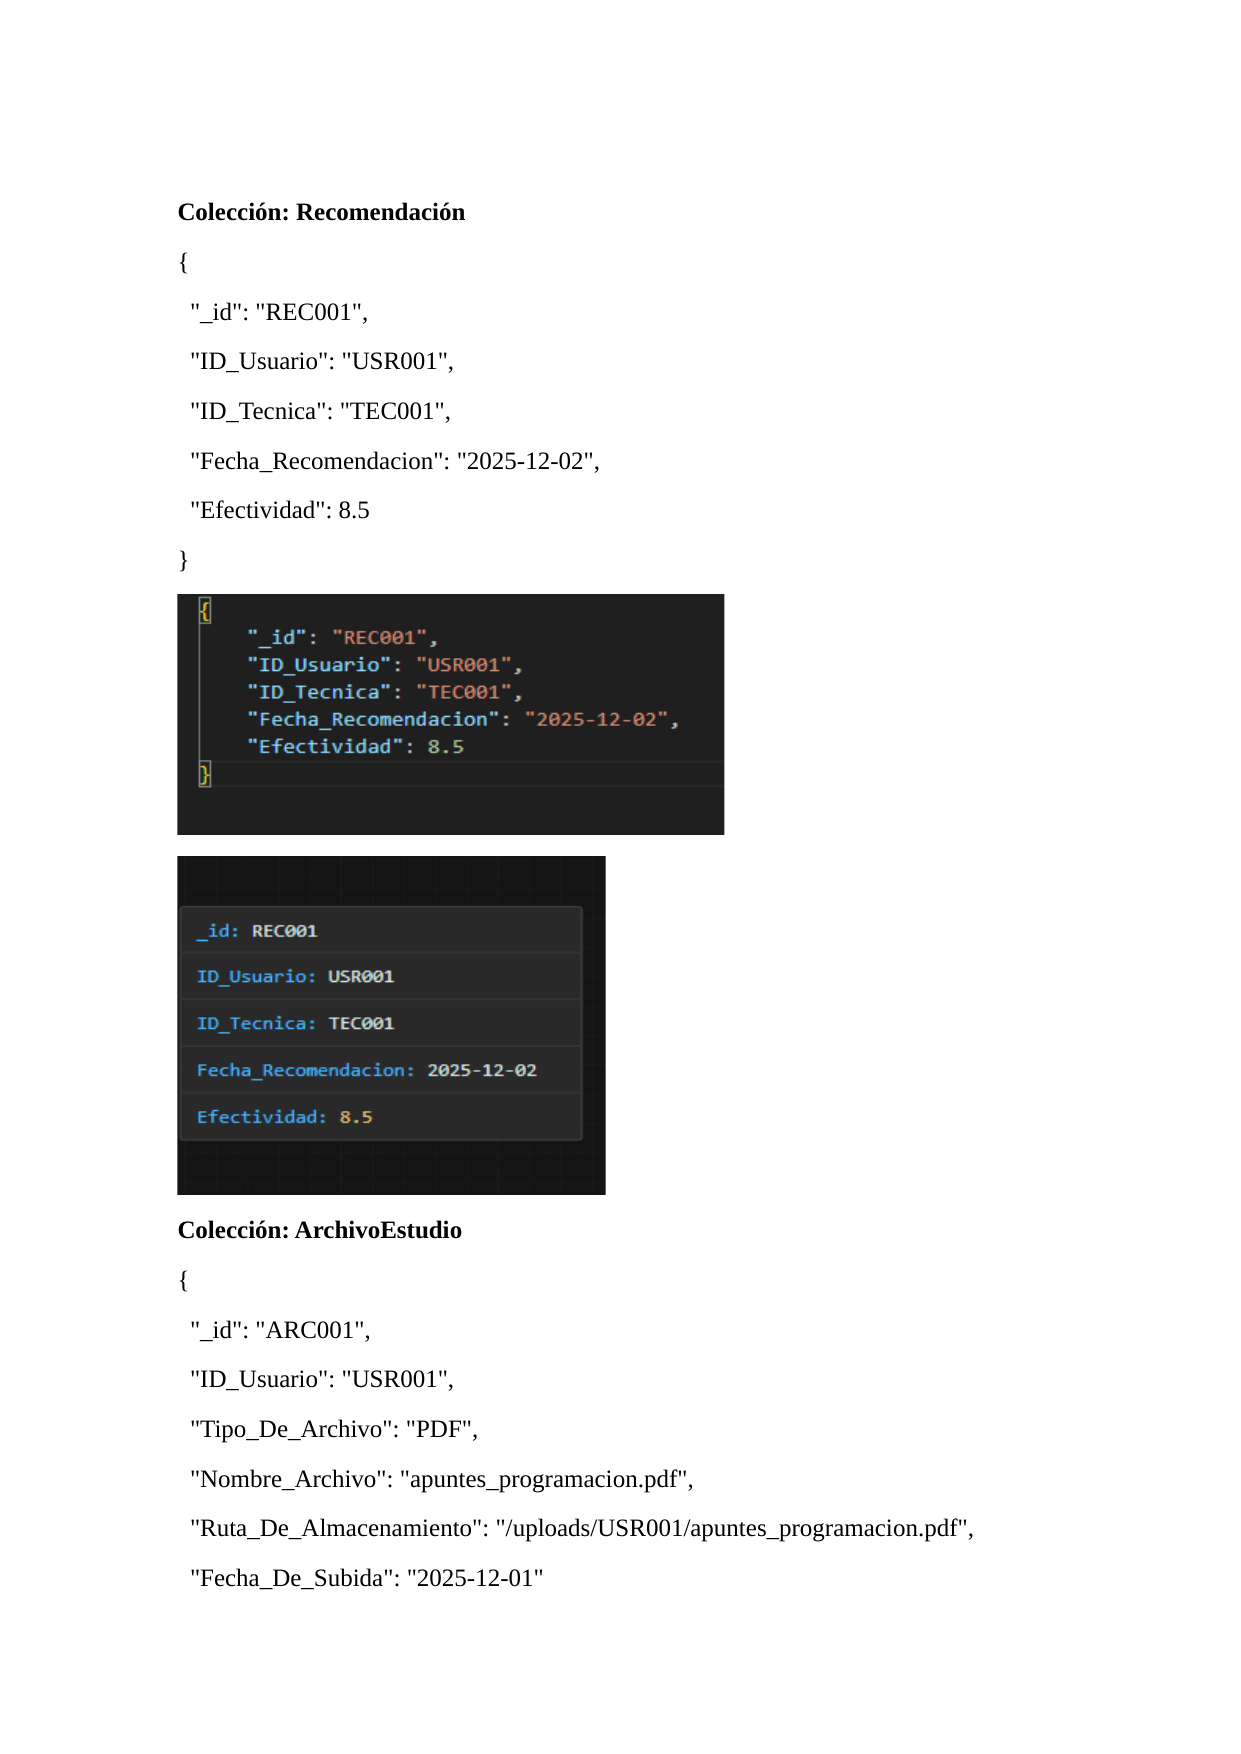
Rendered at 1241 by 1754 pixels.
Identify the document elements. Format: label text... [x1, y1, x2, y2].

text "Ruta_De_Almacenamiento": "/uploads/USR001/apuntes_programacion.pdf", [177, 1513, 1063, 1542]
text } [177, 545, 1063, 574]
text Colección: ArchivoEstudio [177, 1215, 1063, 1244]
text { [177, 247, 1063, 276]
text Colección: Recomendación [177, 197, 1063, 226]
text "ID_Tecnica": "TEC001", [177, 396, 1063, 425]
text "Fecha_Recomendacion": "2025-12-02", [177, 446, 1063, 474]
text "ID_Usuario": "USR001", [177, 1364, 1063, 1393]
text { [177, 1265, 1063, 1294]
text "Tipo_De_Archivo": "PDF", [177, 1414, 1063, 1443]
text "_id": "ARC001", [177, 1315, 1063, 1343]
text "Fecha_De_Subida": "2025-12-01" [177, 1563, 1063, 1592]
text "_id": "REC001", [177, 297, 1063, 325]
text "Nombre_Archivo": "apuntes_programacion.pdf", [177, 1464, 1063, 1492]
text "Efectividad": 8.5 [177, 495, 1063, 524]
text "ID_Usuario": "USR001", [177, 346, 1063, 375]
